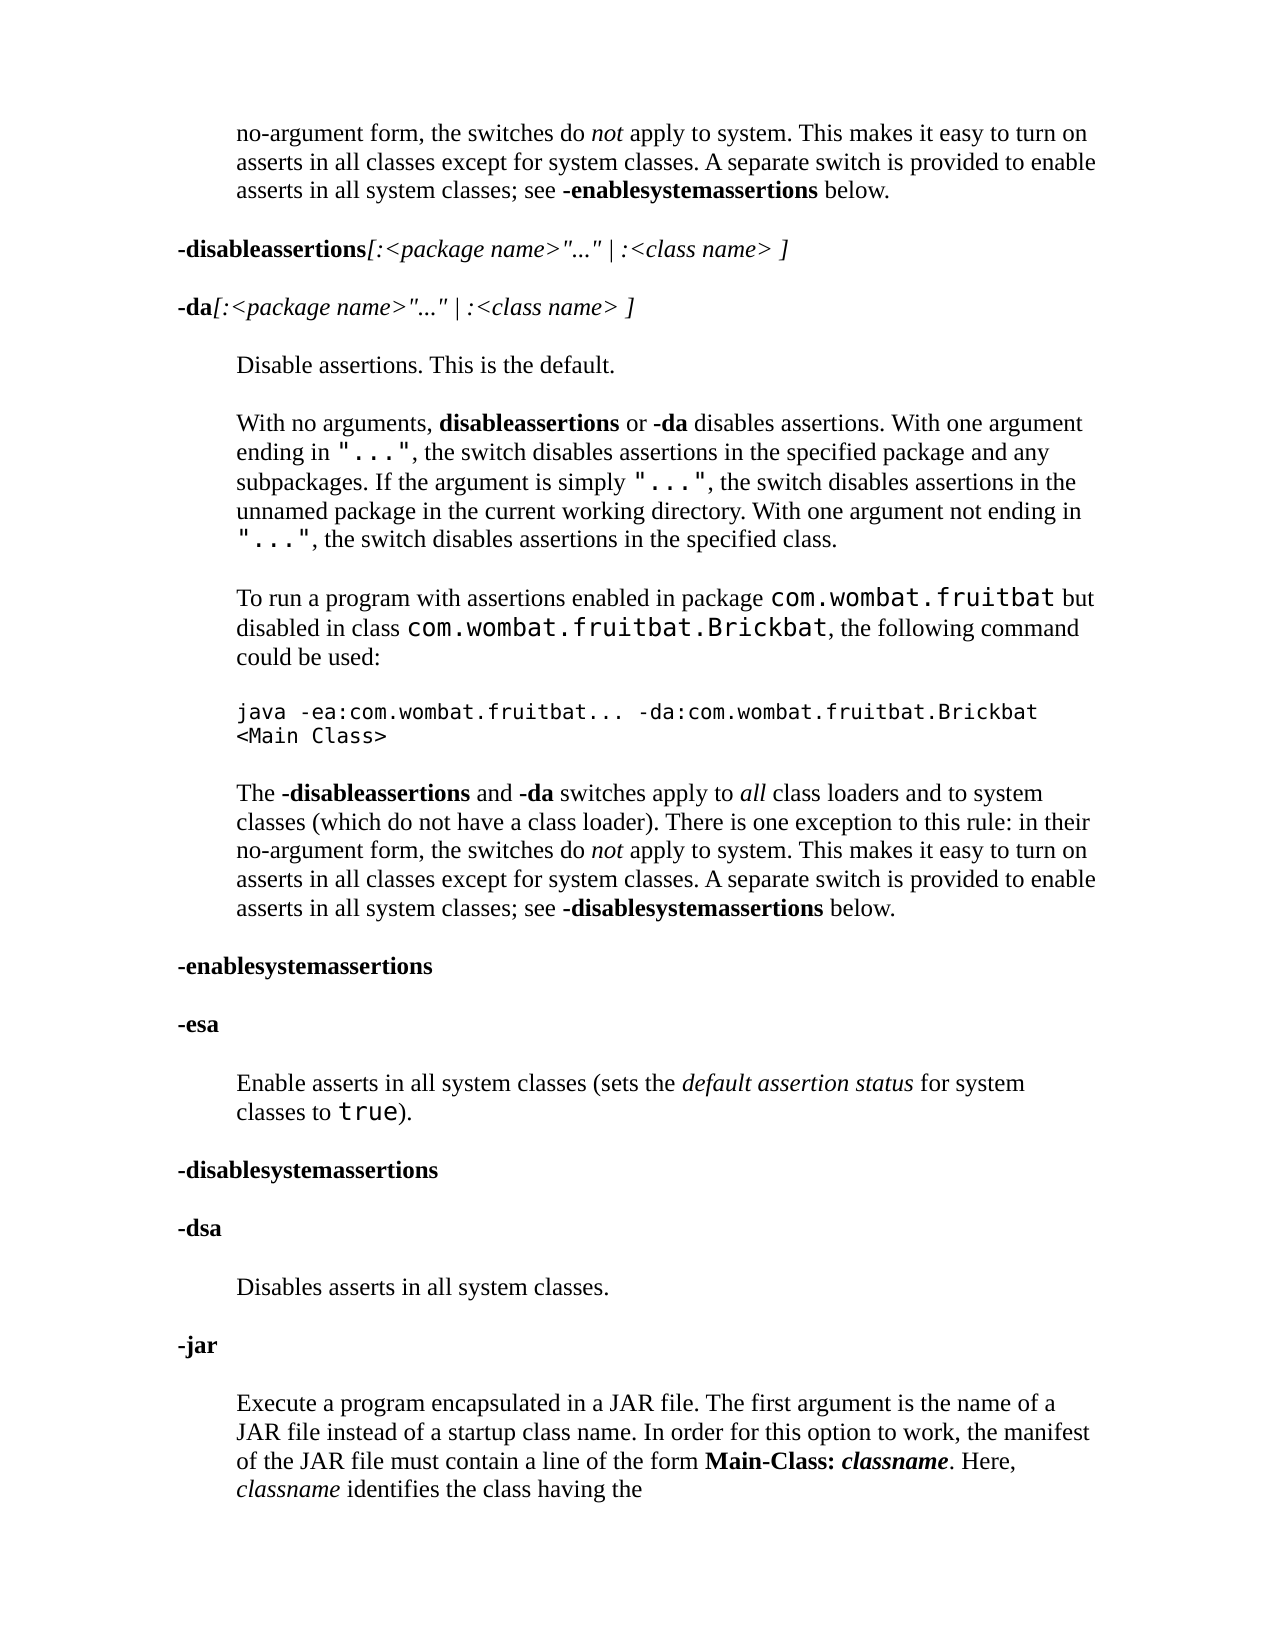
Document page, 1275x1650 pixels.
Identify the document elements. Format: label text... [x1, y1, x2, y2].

list Execute a program encapsulated in a JAR file. The first argument is the name of a JAR file instead of a startup class name. In order for this option to work, the manifest of the JAR file must contain a line of the form Main-Class: classname. Here, classname identifies the class having the [236, 1388, 1098, 1503]
subtitle -esa [177, 1009, 1098, 1038]
list The -disableassertions and -da switches apply to all class loaders and to system classes (which do not have a class loader). There is one exception to this rule: in their no-argument form, the switches do not apply to system. This makes it easy to turn on asserts in all classes except for system classes. A separate switch is provided to enable asserts in all system classes; see -disablesystemassertions below. [236, 778, 1098, 922]
subtitle -disablesystemassertions [177, 1155, 1098, 1184]
subtitle -dsa [177, 1213, 1098, 1242]
list With no arguments, disableassertions or -da disables assertions. With one argument ending in "...", the switch disables assertions in the specified package and any subpackages. If the argument is simply "...", the switch disables assertions in the unnamed package in the current working directory. With one argument not ending in "...", the switch disables assertions in the specified class. [236, 408, 1098, 554]
subtitle -enablesystemassertions [177, 951, 1098, 980]
list Disable assertions. This is the default. [236, 350, 1098, 379]
list Disables asserts in all system classes. [236, 1272, 1098, 1301]
list Enable asserts in all system classes (sets the default assertion status for system classes to true). [236, 1068, 1098, 1126]
list no-argument form, the switches do not apply to system. This makes it easy to turn on asserts in all classes except for system classes. A separate switch is provided to enable asserts in all system classes; see -enablesystemassertions below. [236, 118, 1098, 204]
subtitle -da[:<package name>"..." | :<class name> ] [177, 292, 1098, 321]
subtitle -jar [177, 1330, 1098, 1359]
list To run a program with assertions enabled in package com.wombat.fruitbat but disabled in class com.wombat.fruitbat.Brickbat, the following command could be used: [236, 583, 1098, 671]
text java -ea:com.wombat.fruitbat... -da:com.wombat.fruitbat.Brickbat <Main Class> [236, 700, 1098, 749]
subtitle -disableassertions[:<package name>"..." | :<class name> ] [177, 234, 1098, 263]
